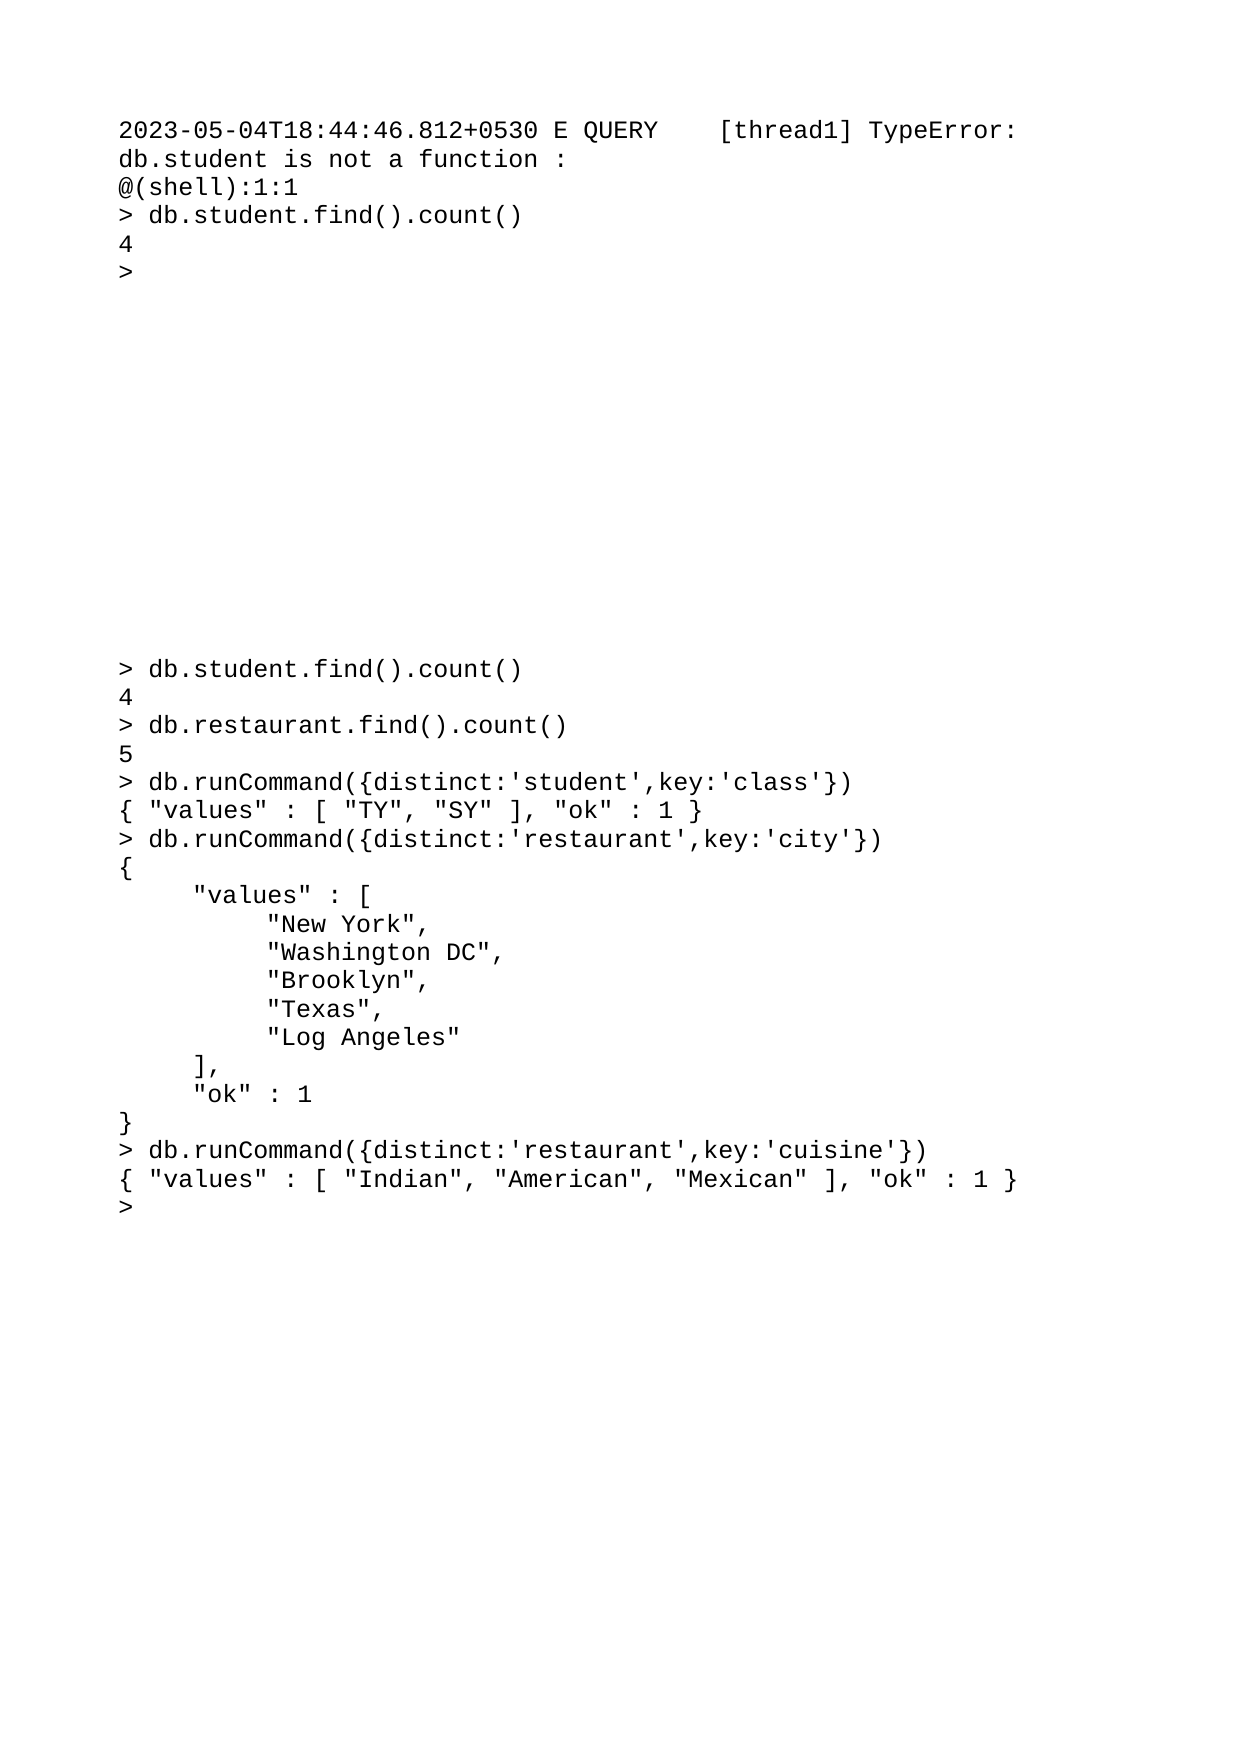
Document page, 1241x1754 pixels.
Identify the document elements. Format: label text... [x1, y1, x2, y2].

text > db.runCommand({distinct:'restaurant',key:'city'}) [118, 826, 1122, 855]
text { [118, 855, 1122, 883]
text } [118, 1110, 1122, 1138]
text ], [118, 1053, 1122, 1081]
text "Brooklyn", [118, 968, 1122, 996]
text 4 [118, 685, 1122, 713]
text "values" : [ [118, 883, 1122, 911]
text > db.student.find().count() [118, 656, 1122, 685]
text > db.runCommand({distinct:'student',key:'class'}) [118, 770, 1122, 798]
text "Texas", [118, 996, 1122, 1025]
text @(shell):1:1 [118, 175, 1122, 203]
text > [118, 1195, 1122, 1223]
text { "values" : [ "Indian", "American", "Mexican" ], "ok" : 1 } [118, 1166, 1122, 1195]
text 5 [118, 741, 1122, 770]
text > db.restaurant.find().count() [118, 713, 1122, 741]
text "ok" : 1 [118, 1081, 1122, 1110]
text > db.runCommand({distinct:'restaurant',key:'cuisine'}) [118, 1138, 1122, 1166]
text 4 [118, 231, 1122, 260]
text { "values" : [ "TY", "SY" ], "ok" : 1 } [118, 798, 1122, 826]
text > db.student.find().count() [118, 203, 1122, 231]
text "Log Angeles" [118, 1025, 1122, 1053]
text > [118, 260, 1122, 288]
text "New York", [118, 911, 1122, 940]
text "Washington DC", [118, 940, 1122, 968]
text 2023-05-04T18:44:46.812+0530 E QUERY [thread1] TypeError: db.student is not a function : [118, 118, 1122, 175]
